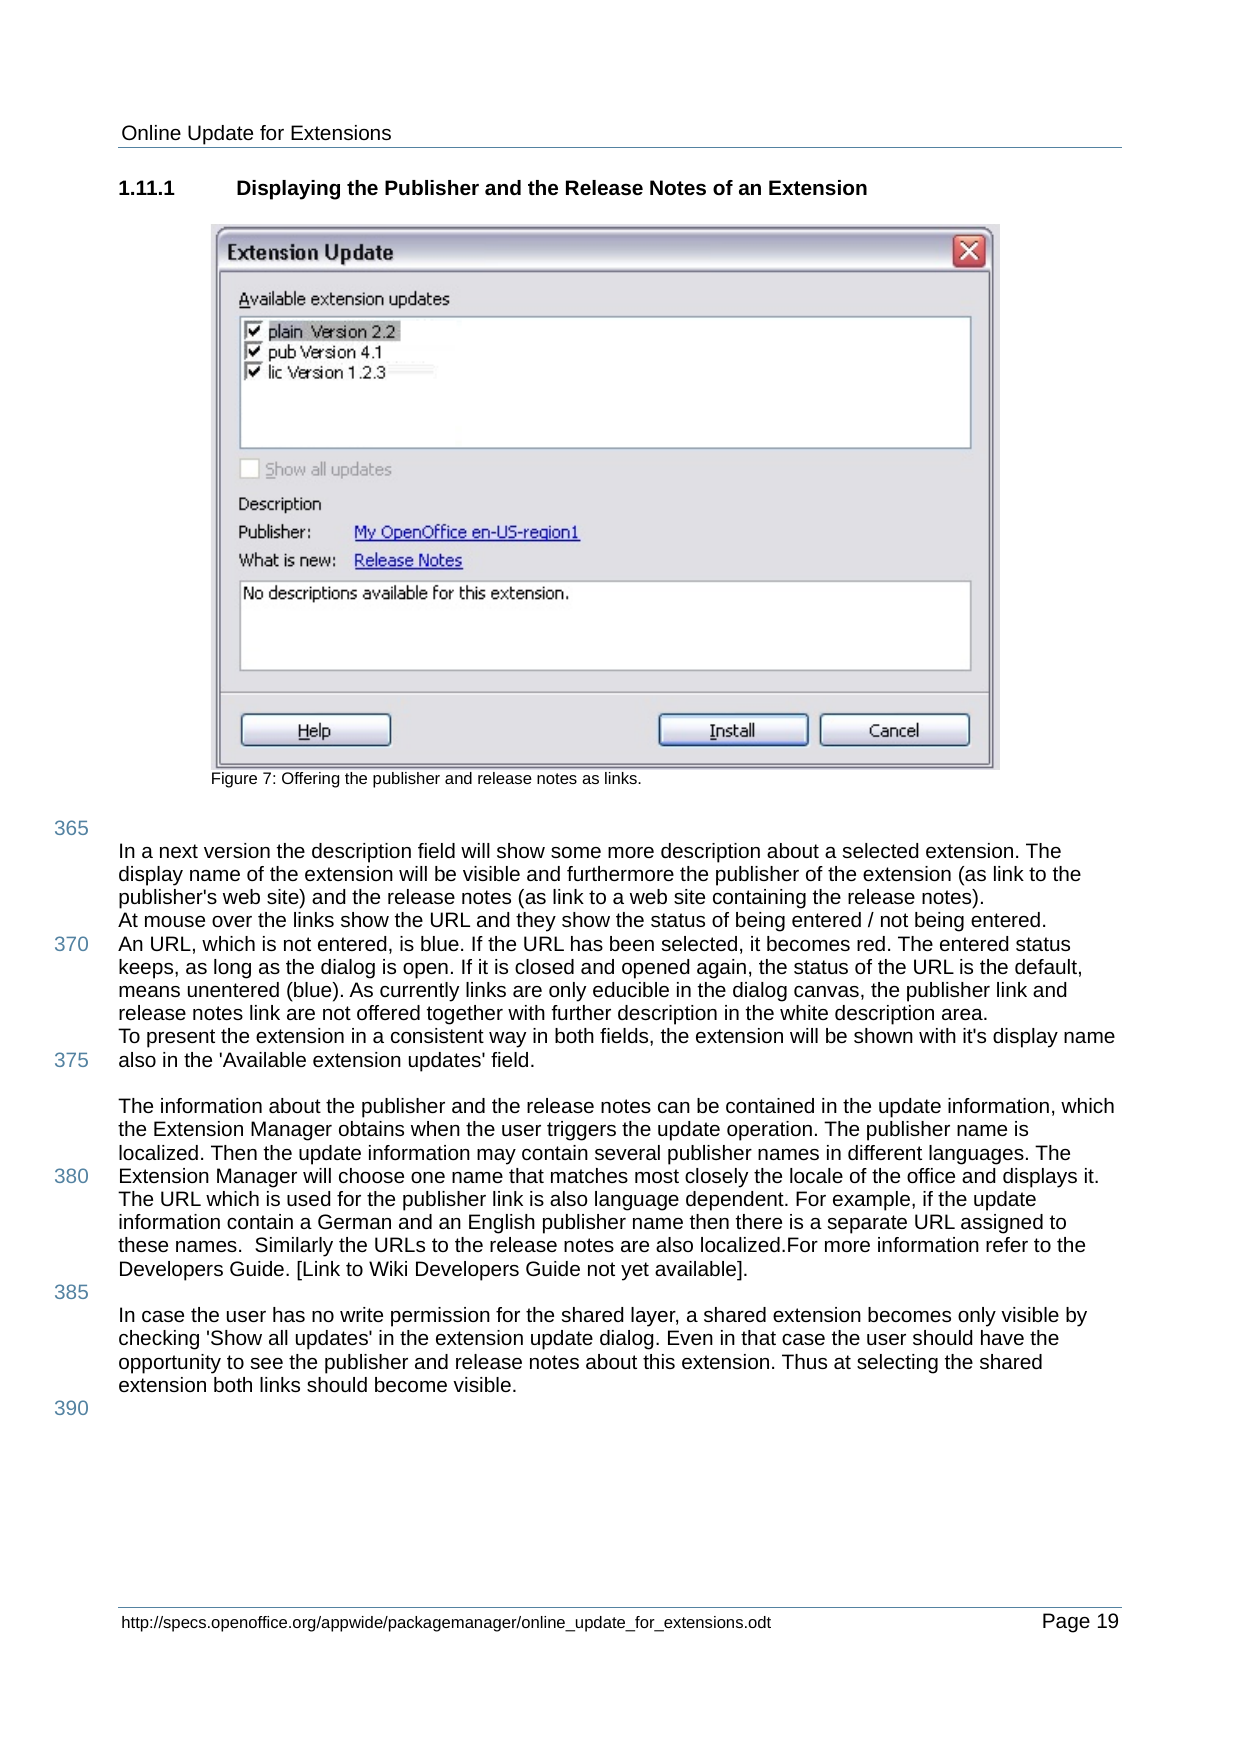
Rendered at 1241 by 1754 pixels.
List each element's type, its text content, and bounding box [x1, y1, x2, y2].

text An URL, which is not entered, is blue. If the URL has been selected, it becomes red. The entered status keeps, as long as the dialog is open. If it is closed and opened again, the status of the URL is the default, means unentered (blue). As currently links are only educible in the dialog canvas, the publisher link and release notes link are not offered together with further description in the white description area. To present the extension in a consistent way in both fields, the extension will be shown with it's display name also in the 'Available extension updates' field. [118, 932, 1122, 1071]
picture [210, 224, 1000, 770]
text In case the user has no write permission for the shared layer, a shared extension becomes only visible by checking 'Show all updates' in the extension update dialog. Even in that case the user should have the opportunity to see the publisher and release notes about this extension. Thus at selecting the shared extension both links should become visible. [118, 1304, 1122, 1397]
text The information about the publisher and the release notes can be contained in the update information, which the Extension Manager obtains when the user triggers the update operation. The publisher name is localized. Then the update information may contain several publisher names in different languages. The Extension Manager will choose one name that matches most closely the locale of the office and displays it. The URL which is used for the publisher link is also language dependent. For example, if the update information contain a German and an English publisher name then there is a separate URL assigned to these names. Similarly the URLs to the release notes are also localized.For more information refer to the Developers Guide. [Link to Wiki Developers Guide not yet available]. [118, 1095, 1122, 1281]
text Figure 7: Offering the publisher and release notes as links. [211, 770, 1000, 788]
text In a next version the description field will show some more description about a selected extension. The display name of the extension will be visible and furthermore the publisher of the extension (as link to the publisher's web site) and the release notes (as link to a web site containing the release notes). At mouse over the links show the URL and they show the status of being entered / not being entered. [118, 839, 1122, 932]
subtitle Displaying the Publisher and the Release Notes of an Extension [118, 177, 1122, 200]
